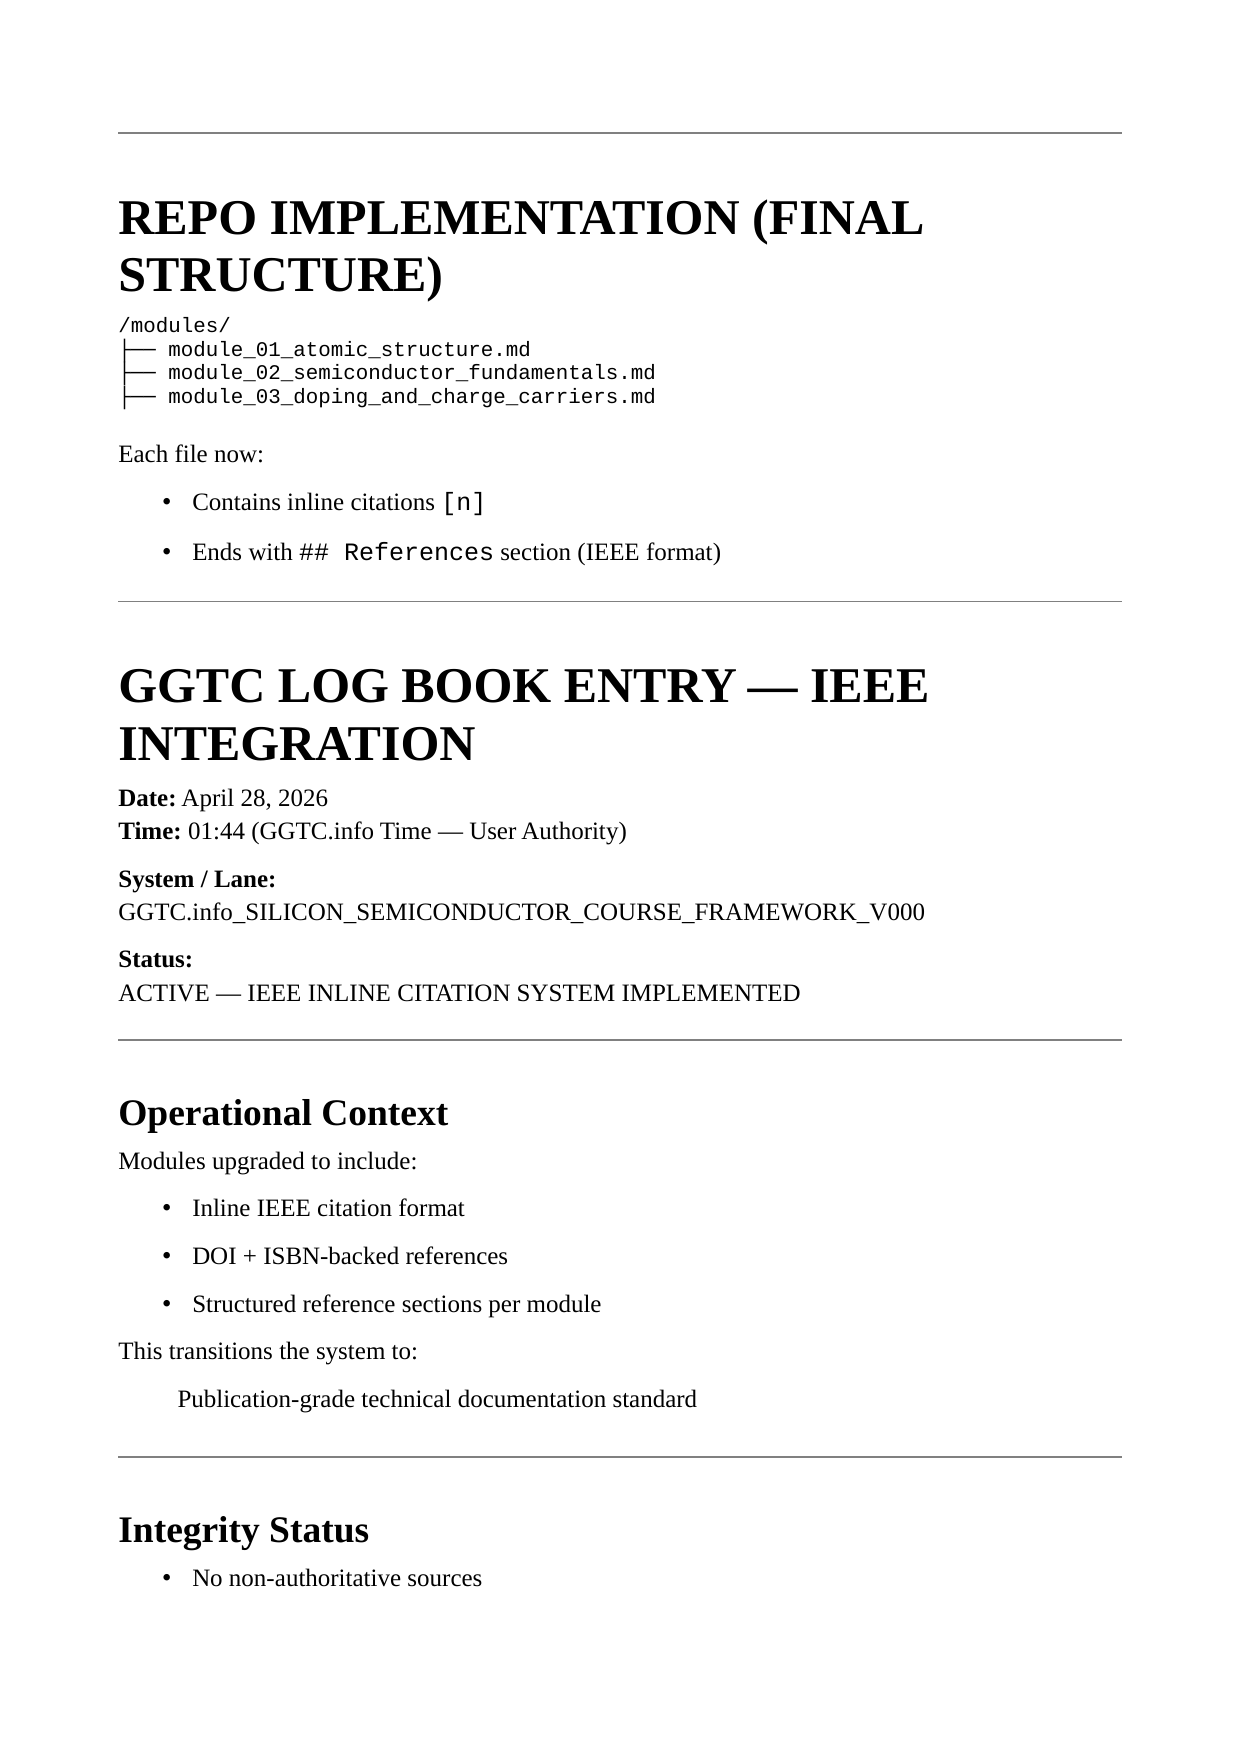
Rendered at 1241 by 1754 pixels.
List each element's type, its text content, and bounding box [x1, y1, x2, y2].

text Status: ACTIVE — IEEE INLINE CITATION SYSTEM IMPLEMENTED [118, 944, 1122, 1006]
subtitle GGTC LOG BOOK ENTRY — IEEE INTEGRATION [118, 656, 1122, 771]
subtitle Operational Context [118, 1090, 1122, 1133]
list Contains inline citations [n] [162, 487, 1122, 517]
text Each file now: [118, 439, 1122, 468]
list DOI + ISBN-backed references [162, 1241, 1122, 1270]
text /modules/ [118, 315, 1122, 338]
text ├── module_02_semiconductor_fundamentals.md [118, 362, 1122, 386]
subtitle REPO IMPLEMENTATION (FINAL STRUCTURE) [118, 187, 1122, 302]
text Publication-grade technical documentation standard [177, 1384, 1063, 1413]
text Modules upgraded to include: [118, 1146, 1122, 1175]
list Inline IEEE citation format [162, 1193, 1122, 1222]
text System / Lane: GGTC.info_SILICON_SEMICONDUCTOR_COURSE_FRAMEWORK_V000 [118, 864, 1122, 926]
list Structured reference sections per module [162, 1289, 1122, 1317]
list Ends with ## References section (IEEE format) [162, 537, 1122, 567]
list No non-authoritative sources [162, 1563, 1122, 1592]
text ├── module_01_atomic_structure.md [118, 338, 1122, 362]
subtitle Integrity Status [118, 1507, 1122, 1550]
text Date: April 28, 2026 Time: 01:44 (GGTC.info Time — User Authority) [118, 783, 1122, 845]
text This transitions the system to: [118, 1336, 1122, 1365]
text ├── module_03_doping_and_charge_carriers.md [125, 386, 1122, 409]
